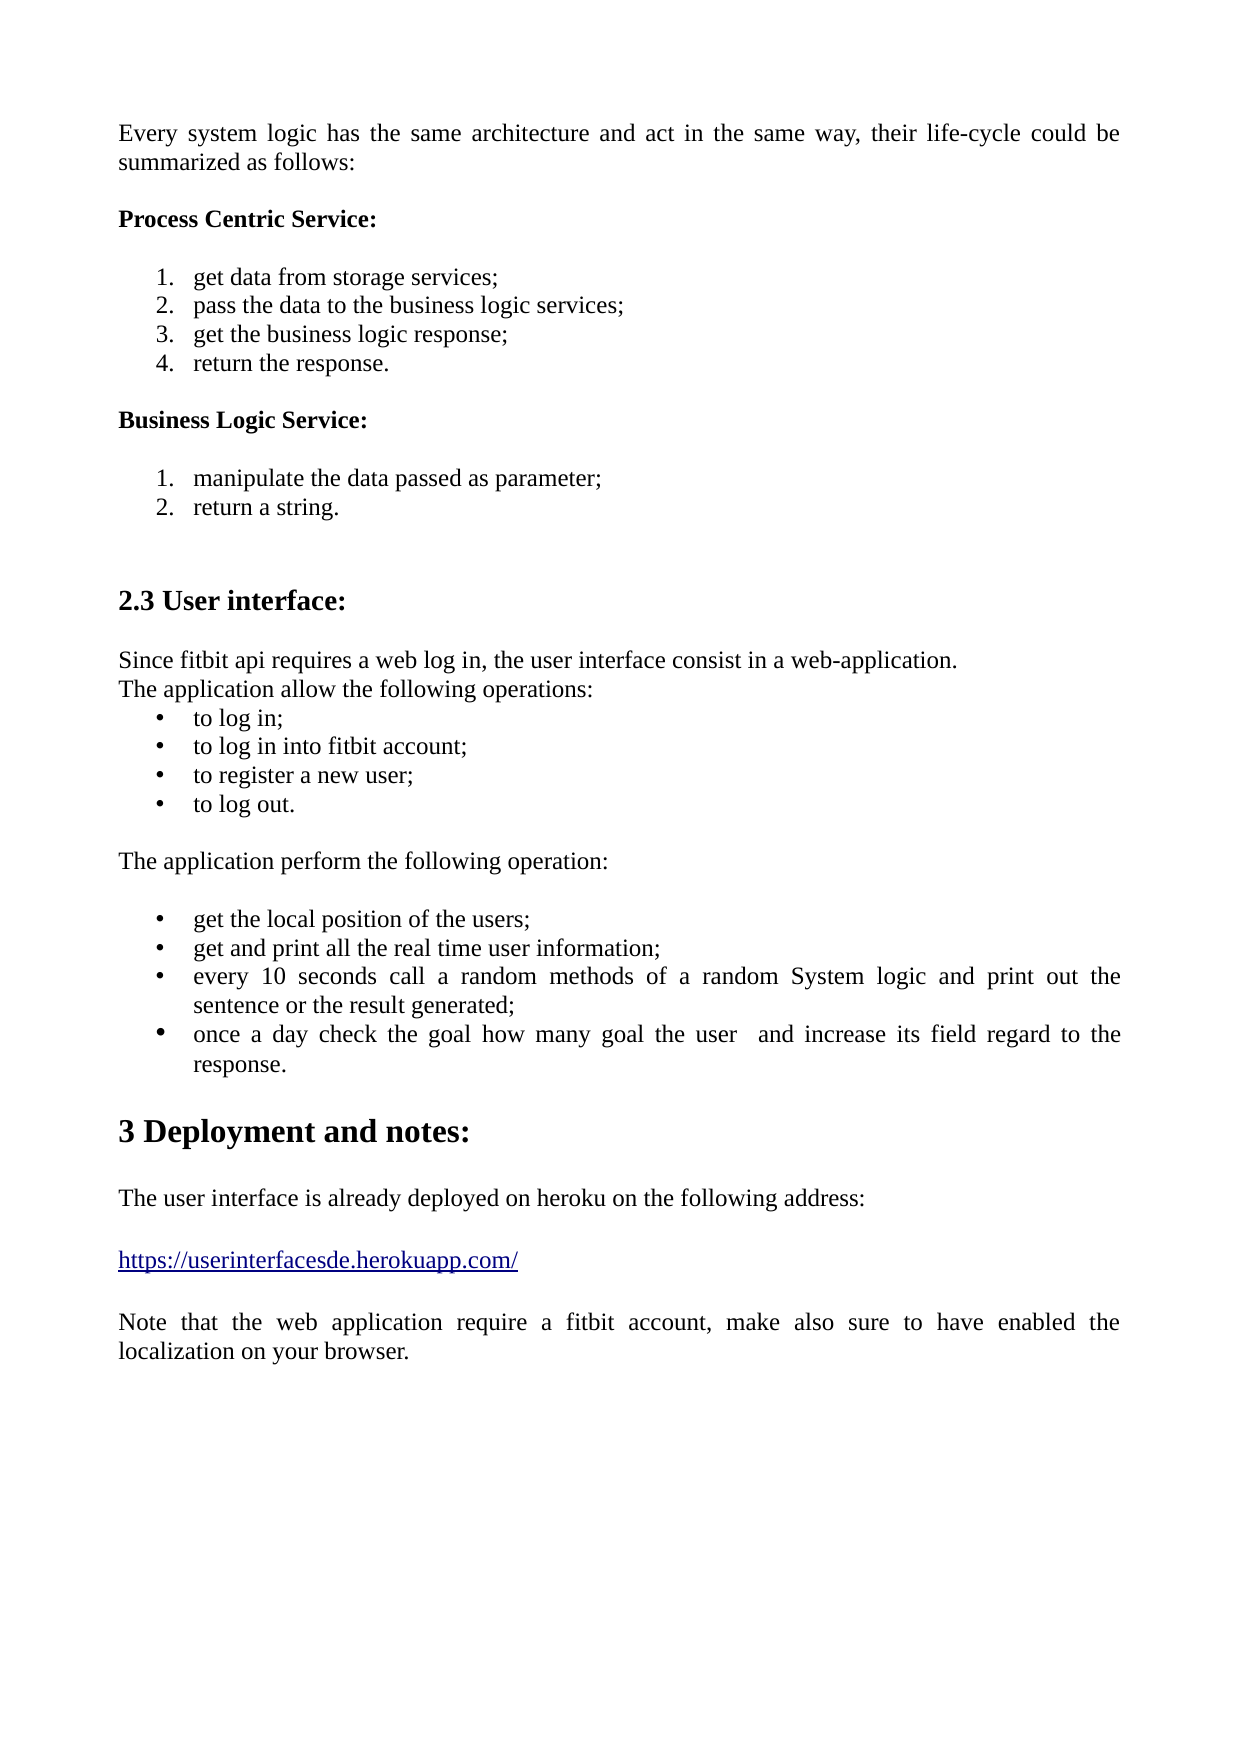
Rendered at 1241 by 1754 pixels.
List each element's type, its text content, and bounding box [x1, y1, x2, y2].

list get data from storage services; [156, 262, 1122, 291]
text https://userinterfacesde.herokuapp.com/ [118, 1245, 1122, 1274]
text The application perform the following operation: [118, 846, 1122, 875]
text Every system logic has the same architecture and act in the same way, their life-cycle could be summarized as follows: [118, 118, 1122, 176]
list return the response. [156, 348, 1122, 377]
list once a day check the goal how many goal the user and increase its field regard to the response. [156, 1019, 1122, 1077]
text Note that the web application require a fitbit account, make also sure to have enabled the localization on your browser. [118, 1307, 1122, 1365]
list get the business logic response; [156, 319, 1122, 348]
text Since fitbit api requires a web log in, the user interface consist in a web-application. [118, 645, 1122, 674]
text 2.3 User interface: [118, 583, 1122, 616]
list to register a new user; [156, 760, 1122, 789]
text The application allow the following operations: [118, 674, 1122, 703]
list manipulate the data passed as parameter; [156, 463, 1122, 492]
list return a string. [156, 492, 1122, 521]
list to log in; [156, 703, 1122, 731]
list pass the data to the business logic services; [156, 291, 1122, 319]
text 3 Deployment and notes: [118, 1111, 1122, 1149]
list get and print all the real time user information; [156, 933, 1122, 961]
list every 10 seconds call a random methods of a random System logic and print out the sentence or the result generated; [156, 961, 1122, 1019]
list to log in into fitbit account; [156, 731, 1122, 760]
list get the local position of the users; [156, 904, 1122, 933]
text Business Logic Service: [118, 406, 1122, 434]
list to log out. [156, 789, 1122, 818]
text Process Centric Service: [118, 204, 1122, 233]
text The user interface is already deployed on heroku on the following address: [118, 1183, 1122, 1212]
